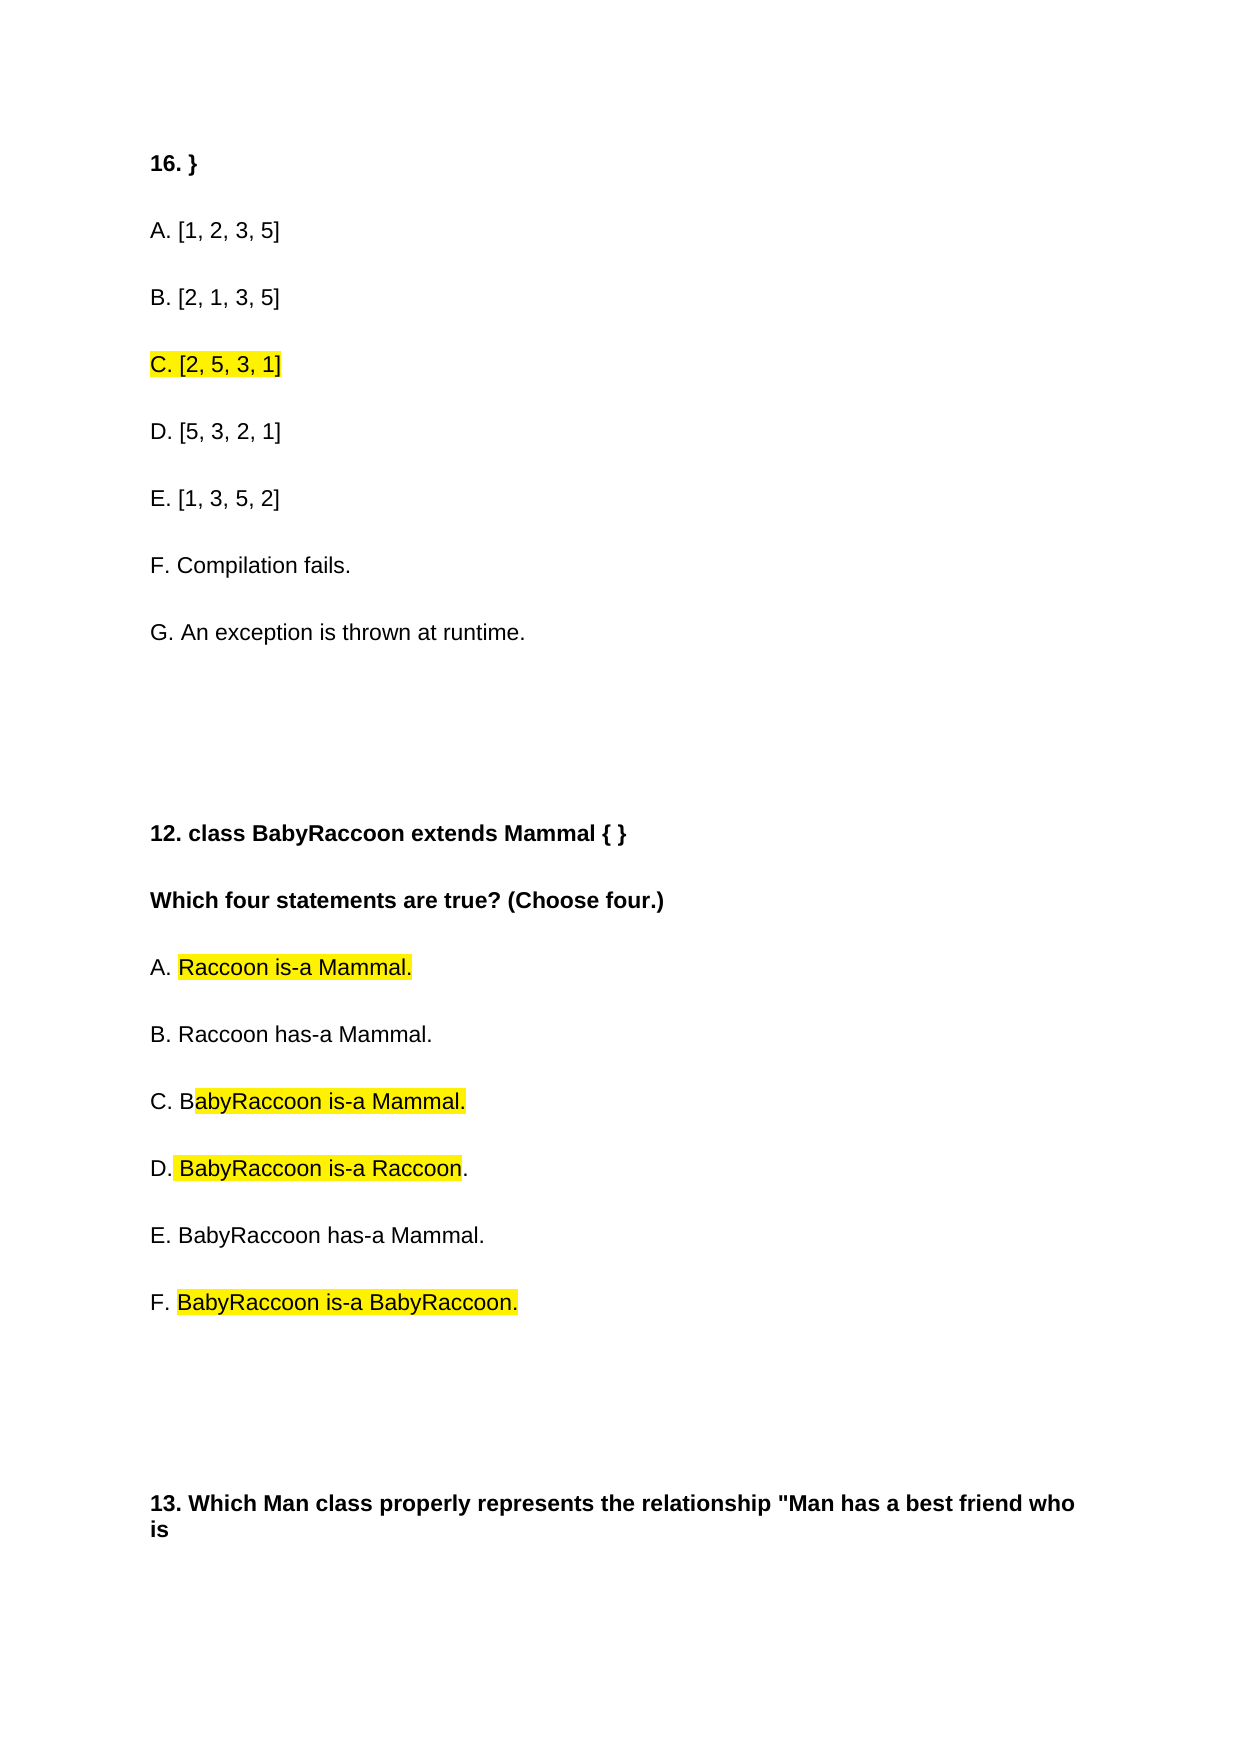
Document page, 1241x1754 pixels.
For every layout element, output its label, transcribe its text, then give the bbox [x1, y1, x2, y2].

text C. BabyRaccoon is-a Mammal. [150, 1088, 1090, 1114]
text A. Raccoon is-a Mammal. [150, 954, 1090, 980]
text A. [1, 2, 3, 5] [150, 217, 1090, 243]
text 12. class BabyRaccoon extends Mammal { } [150, 820, 1090, 846]
text E. BabyRaccoon has-a Mammal. [150, 1222, 1090, 1248]
text F. Compilation fails. [150, 552, 1090, 578]
text C. [2, 5, 3, 1] [150, 351, 1090, 377]
text 16. } [150, 150, 1090, 176]
text F. BabyRaccoon is-a BabyRaccoon. [150, 1289, 1090, 1315]
text D. BabyRaccoon is-a Raccoon. [150, 1155, 1090, 1181]
text E. [1, 3, 5, 2] [150, 485, 1090, 511]
text B. Raccoon has-a Mammal. [150, 1021, 1090, 1047]
text Which four statements are true? (Choose four.) [150, 887, 1090, 913]
text G. An exception is thrown at runtime. [150, 619, 1090, 645]
text B. [2, 1, 3, 5] [150, 284, 1090, 310]
text 13. Which Man class properly represents the relationship "Man has a best friend who is [150, 1489, 1090, 1542]
text D. [5, 3, 2, 1] [150, 418, 1090, 444]
